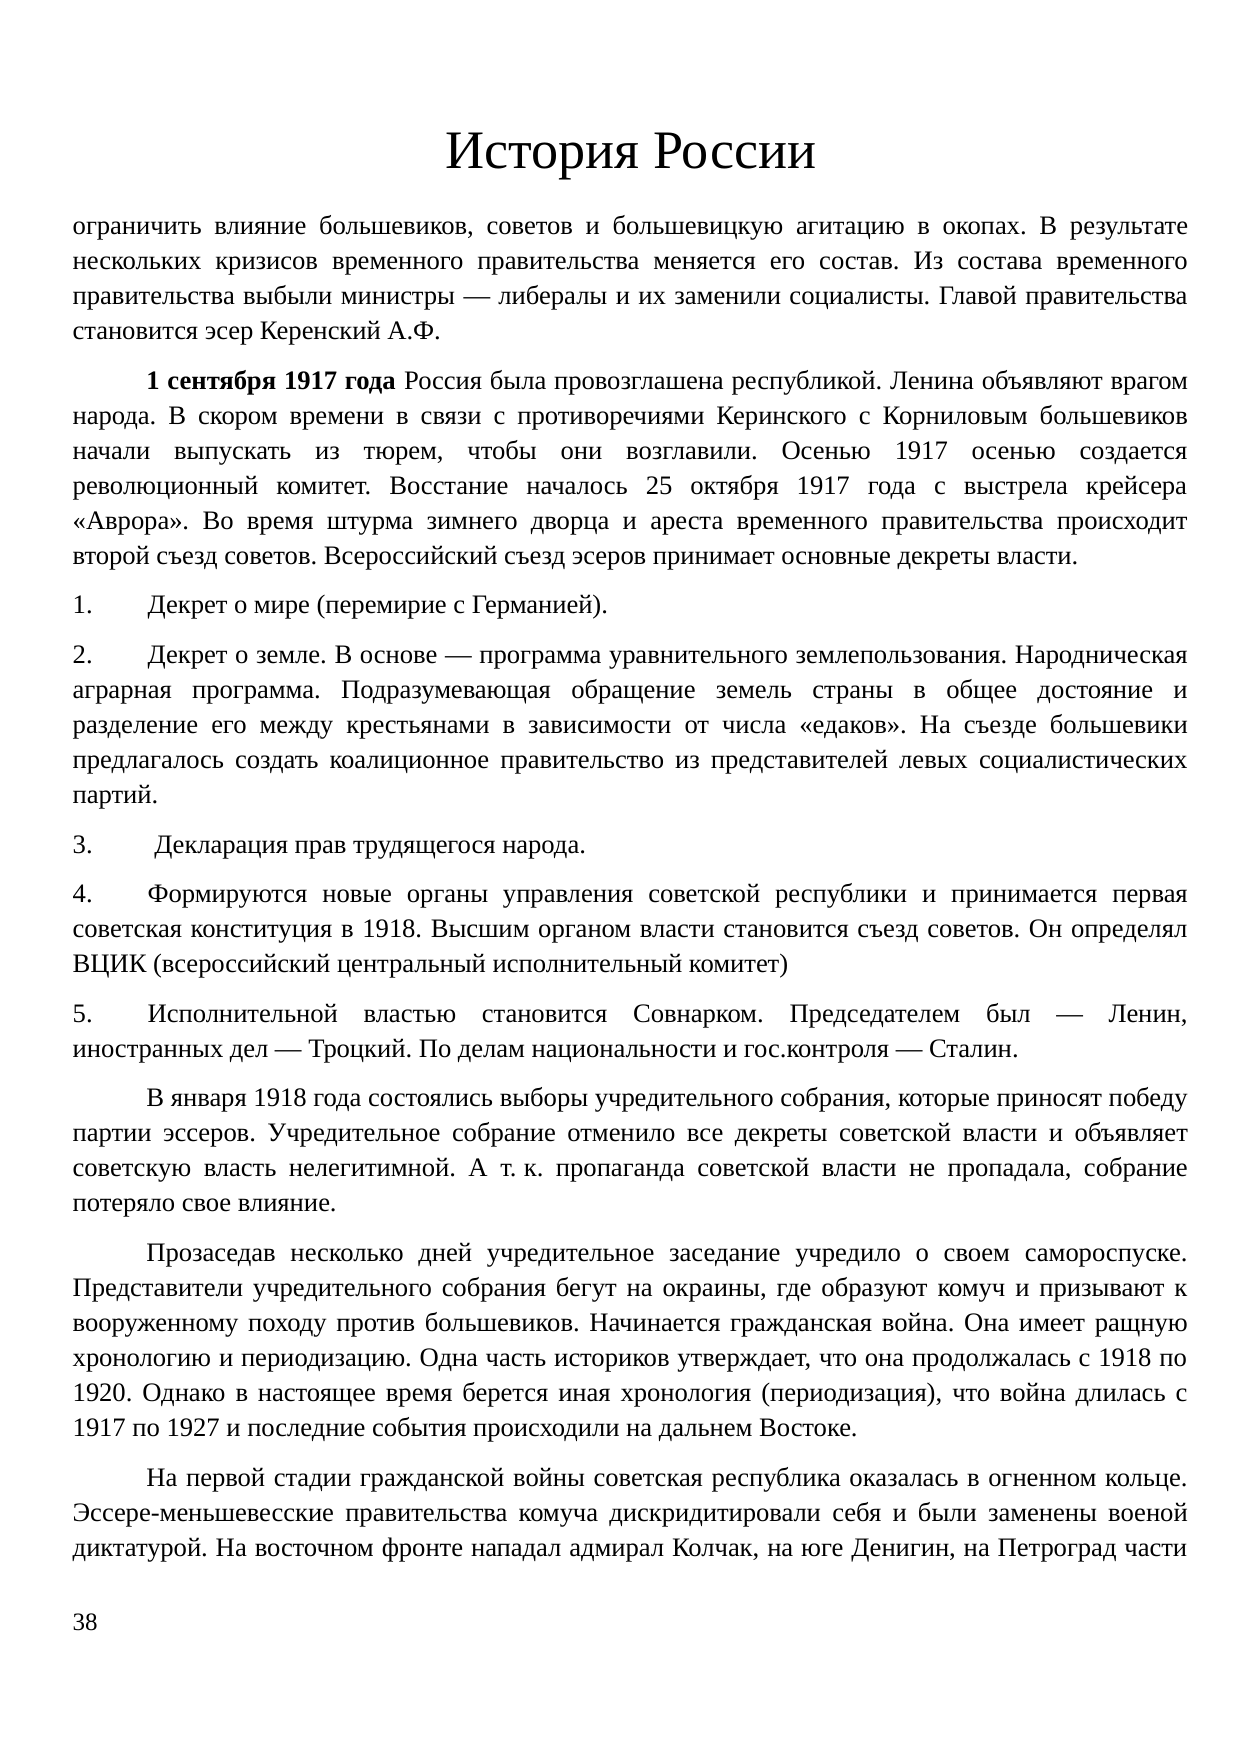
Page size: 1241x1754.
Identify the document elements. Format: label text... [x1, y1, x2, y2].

text Прозаседав несколько дней учредительное заседание учредило о своем самороспуске. Представители учредительного собрания бегут на окраины, где образуют комуч и призывают к вооруженному походу против большевиков. Начинается гражданская война. Она имеет ращную хронологию и периодизацию. Одна часть историков утверждает, что она продолжалась с 1918 по 1920. Однако в настоящее время берется иная хронология (периодизация), что война длилась с 1917 по 1927 и последние события происходили на дальнем Востоке. [72, 1237, 1189, 1442]
text 1 сентября 1917 года Россия была провозглашена республикой. Ленина объявляют врагом народа. В скором времени в связи с противоречиями Керинского с Корниловым большевиков начали выпускать из тюрем, чтобы они возглавили. Осенью 1917 осенью создается революционный комитет. Восстание началось 25 октября 1917 года с выстрела крейсера «Аврора». Во время штурма зимнего дворца и ареста временного правительства происходит второй съезд советов. Всероссийский съезд эсеров принимает основные декреты власти. [72, 364, 1189, 570]
list Формируются новые органы управления советской республики и принимается первая советская конституция в 1918. Высшим органом власти становится съезд советов. Он определял ВЦИК (всероссийский центральный исполнительный комитет) [72, 878, 1189, 978]
text ограничить влияние большевиков, советов и большевицкую агитацию в окопах. В результате нескольких кризисов временного правительства меняется его состав. Из состава временного правительства выбыли министры — либералы и их заменили социалисты. Главой правительства становится эсер Керенский А.Ф. [72, 210, 1189, 345]
text На первой стадии гражданской войны советская республика оказалась в огненном кольце. Эссере-меньшевесские правительства комуча дискридитировали себя и были заменены военой диктатурой. На восточном фронте нападал адмирал Колчак, на юге Денигин, на Петроград части [72, 1461, 1189, 1562]
text В января 1918 года состоялись выборы учредительного собрания, которые приносят победу партии эссеров. Учредительное собрание отменило все декреты советской власти и объявляет советскую власть нелегитимной. А т. к. пропаганда советской власти не пропадала, собрание потеряло свое влияние. [72, 1082, 1189, 1217]
list Декрет о земле. В основе — программа уравнительного землепользования. Народническая аграрная программа. Подразумевающая обращение земель страны в общее достояние и разделение его между крестьянами в зависимости от числа «едаков». На съезде большевики предлагалось создать коалиционное правительство из представителей левых социалистических партий. [72, 639, 1189, 809]
list Декрет о мире (перемирие с Германией). [72, 589, 1189, 619]
list Декларация прав трудящегося народа. [72, 828, 1189, 859]
list Исполнительной властью становится Совнарком. Председателем был — Ленин, иностранных дел — Троцкий. По делам национальности и гос.контроля — Сталин. [72, 997, 1189, 1063]
